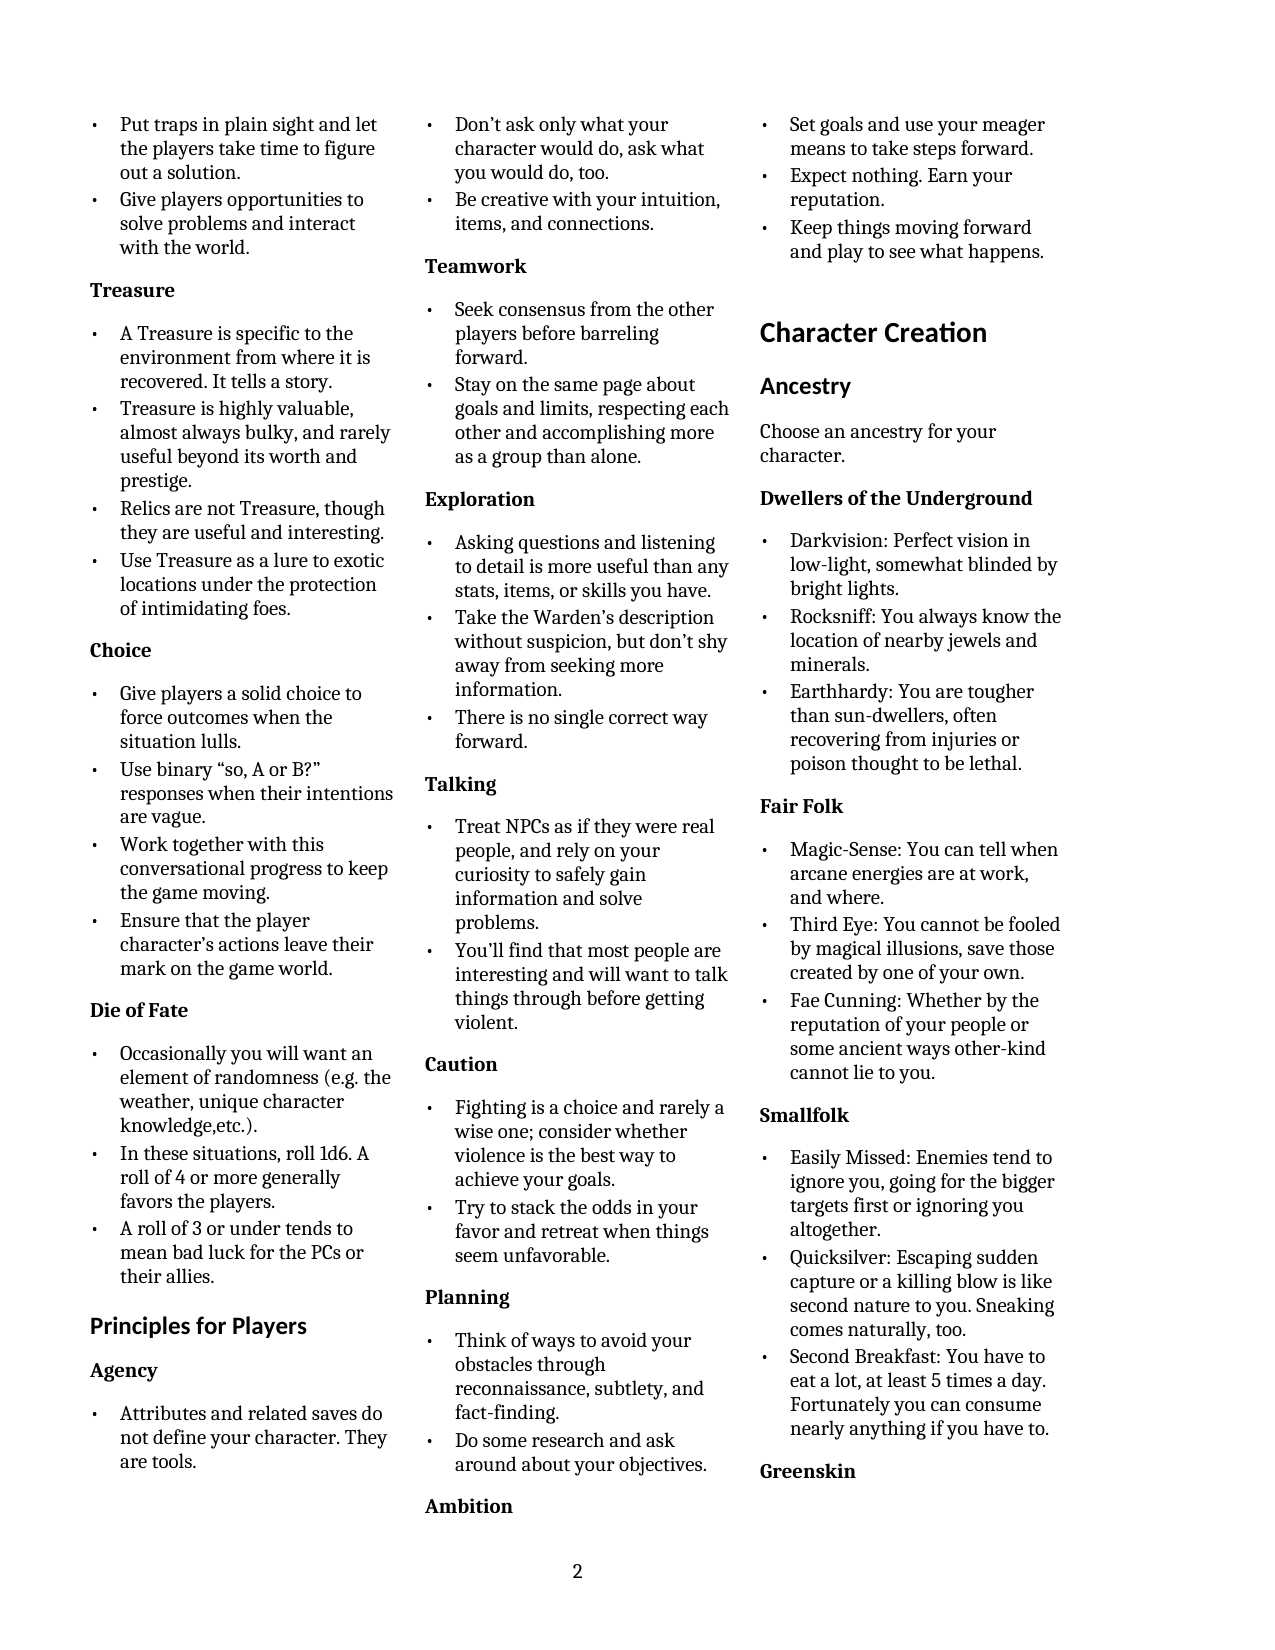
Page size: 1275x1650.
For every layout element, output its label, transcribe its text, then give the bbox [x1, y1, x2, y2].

list Second Breakfast: You have to eat a lot, at least 5 times a day. Fortunately you can consume nearly anything if you have to. [760, 1345, 1065, 1441]
list Expect nothing. Earn your reputation. [760, 164, 1065, 212]
text Planning [425, 1286, 730, 1310]
list In these situations, roll 1d6. A roll of 4 or more generally favors the players. [90, 1141, 395, 1213]
list A Treasure is specific to the environment from where it is recovered. It tells a story. [90, 321, 395, 393]
list Fighting is a choice and rarely a wise one; consider whether violence is the best way to achieve your goals. [425, 1096, 730, 1192]
text Choose an ancestry for your character. [760, 419, 1065, 467]
text Caution [425, 1053, 730, 1077]
text Exploration [425, 488, 730, 512]
text Dwellers of the Underground [760, 486, 1065, 510]
list Use Treasure as a lure to exotic locations under the protection of intimidating foes. [90, 548, 395, 620]
list Stay on the same page about goals and limits, respecting each other and accomplishing more as a group than alone. [425, 373, 730, 469]
list Occasionally you will want an element of randomness (e.g. the weather, unique character knowledge,etc.). [90, 1042, 395, 1138]
text Die of Fate [90, 999, 395, 1023]
text Choice [90, 639, 395, 663]
list Fae Cunning: Whether by the reputation of your people or some ancient ways other-kind cannot lie to you. [760, 989, 1065, 1084]
list Put traps in plain sight and let the players take time to figure out a solution. [90, 112, 395, 184]
list Asking questions and listening to detail is more useful than any stats, items, or skills you have. [425, 530, 730, 602]
list Magic-Sense: You can tell when arcane energies are at work, and where. [760, 837, 1065, 909]
text Agency [90, 1359, 395, 1383]
list Give players a solid choice to force outcomes when the situation lulls. [90, 682, 395, 753]
list Be creative with your intuition, items, and connections. [425, 188, 730, 236]
text Ambition [425, 1495, 730, 1519]
list Quicksilver: Escaping sudden capture or a killing blow is like second nature to you. Sneaking comes naturally, too. [760, 1246, 1065, 1341]
list Don’t ask only what your character would do, ask what you would do, too. [425, 112, 730, 184]
list Easily Missed: Enemies tend to ignore you, going for the bigger targets first or ignoring you altogether. [760, 1146, 1065, 1242]
text Fair Folk [760, 795, 1065, 819]
list Earthhardy: You are tougher than sun-dwellers, often recovering from injuries or poison thought to be lethal. [760, 680, 1065, 776]
list Darkvision: Perfect vision in low-light, somewhat blinded by bright lights. [760, 529, 1065, 601]
list Relics are not Treasure, though they are useful and interesting. [90, 497, 395, 544]
subtitle Principles for Players [90, 1310, 395, 1340]
list Seek consensus from the other players before barreling forward. [425, 297, 730, 369]
list Give players opportunities to solve problems and interact with the world. [90, 188, 395, 260]
list Try to stack the odds in your favor and retreat when things seem unfavorable. [425, 1195, 730, 1267]
list Rocksniff: You always know the location of nearby jewels and minerals. [760, 604, 1065, 676]
text Treasure [90, 279, 395, 303]
list Ensure that the player character’s actions leave their mark on the game world. [90, 908, 395, 980]
list Take the Warden’s description without suspicion, but don’t shy away from seeking more information. [425, 606, 730, 702]
text Greenskin [760, 1460, 1065, 1484]
text Talking [425, 772, 730, 796]
list Treat NPCs as if they were real people, and rely on your curiosity to safely gain information and solve problems. [425, 815, 730, 935]
list You’ll find that most people are interesting and will want to talk things through before getting violent. [425, 938, 730, 1034]
list Treasure is highly valuable, almost always bulky, and rarely useful beyond its worth and prestige. [90, 397, 395, 493]
text Teamwork [425, 255, 730, 279]
list Third Eye: You cannot be fooled by magical illusions, save those created by one of your own. [760, 913, 1065, 985]
list Keep things moving forward and play to see what happens. [760, 216, 1065, 264]
list Think of ways to avoid your obstacles through reconnaissance, subtlety, and fact-finding. [425, 1329, 730, 1424]
subtitle Ancestry [760, 370, 1065, 401]
list Attributes and related saves do not define your character. They are tools. [90, 1402, 395, 1474]
list There is no single correct way forward. [425, 706, 730, 753]
list Use binary “so, A or B?” responses when their intentions are vague. [90, 757, 395, 829]
list Work together with this conversational progress to keep the game moving. [90, 833, 395, 905]
subtitle Character Creation [760, 314, 1065, 349]
list Do some research and ask around about your objectives. [425, 1428, 730, 1476]
list A roll of 3 or under tends to mean bad luck for the PCs or their allies. [90, 1217, 395, 1289]
text Smallfolk [760, 1103, 1065, 1127]
list Set goals and use your meager means to take steps forward. [760, 112, 1065, 160]
